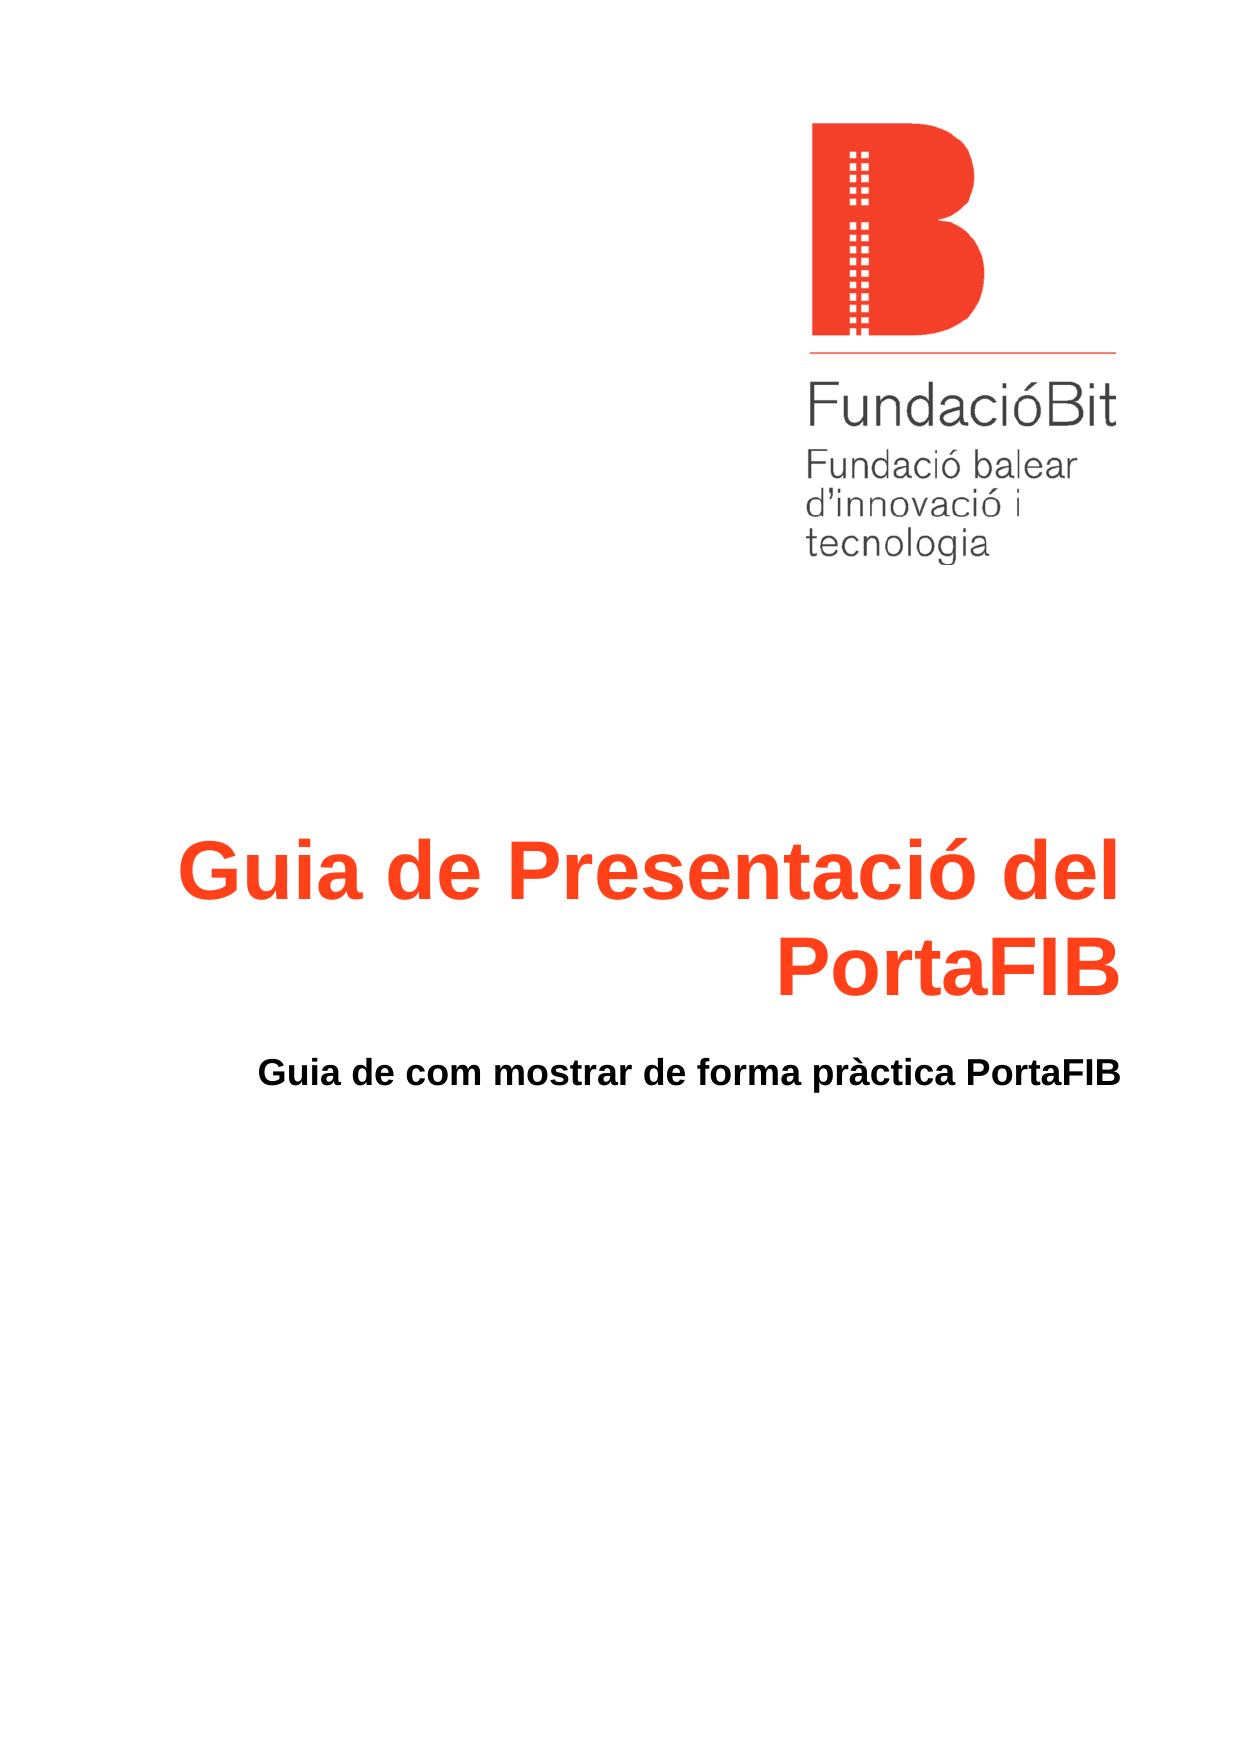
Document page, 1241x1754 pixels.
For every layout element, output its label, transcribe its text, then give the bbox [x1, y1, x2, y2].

picture [805, 123, 1117, 565]
title Guia de Presentació del PortaFIB [118, 821, 1122, 1013]
table_header [118, 1414, 453, 1617]
subtitle Guia de com mostrar de forma pràctica PortaFIB [118, 1050, 1122, 1093]
table_header [788, 1414, 1122, 1617]
table_header [453, 1414, 787, 1617]
